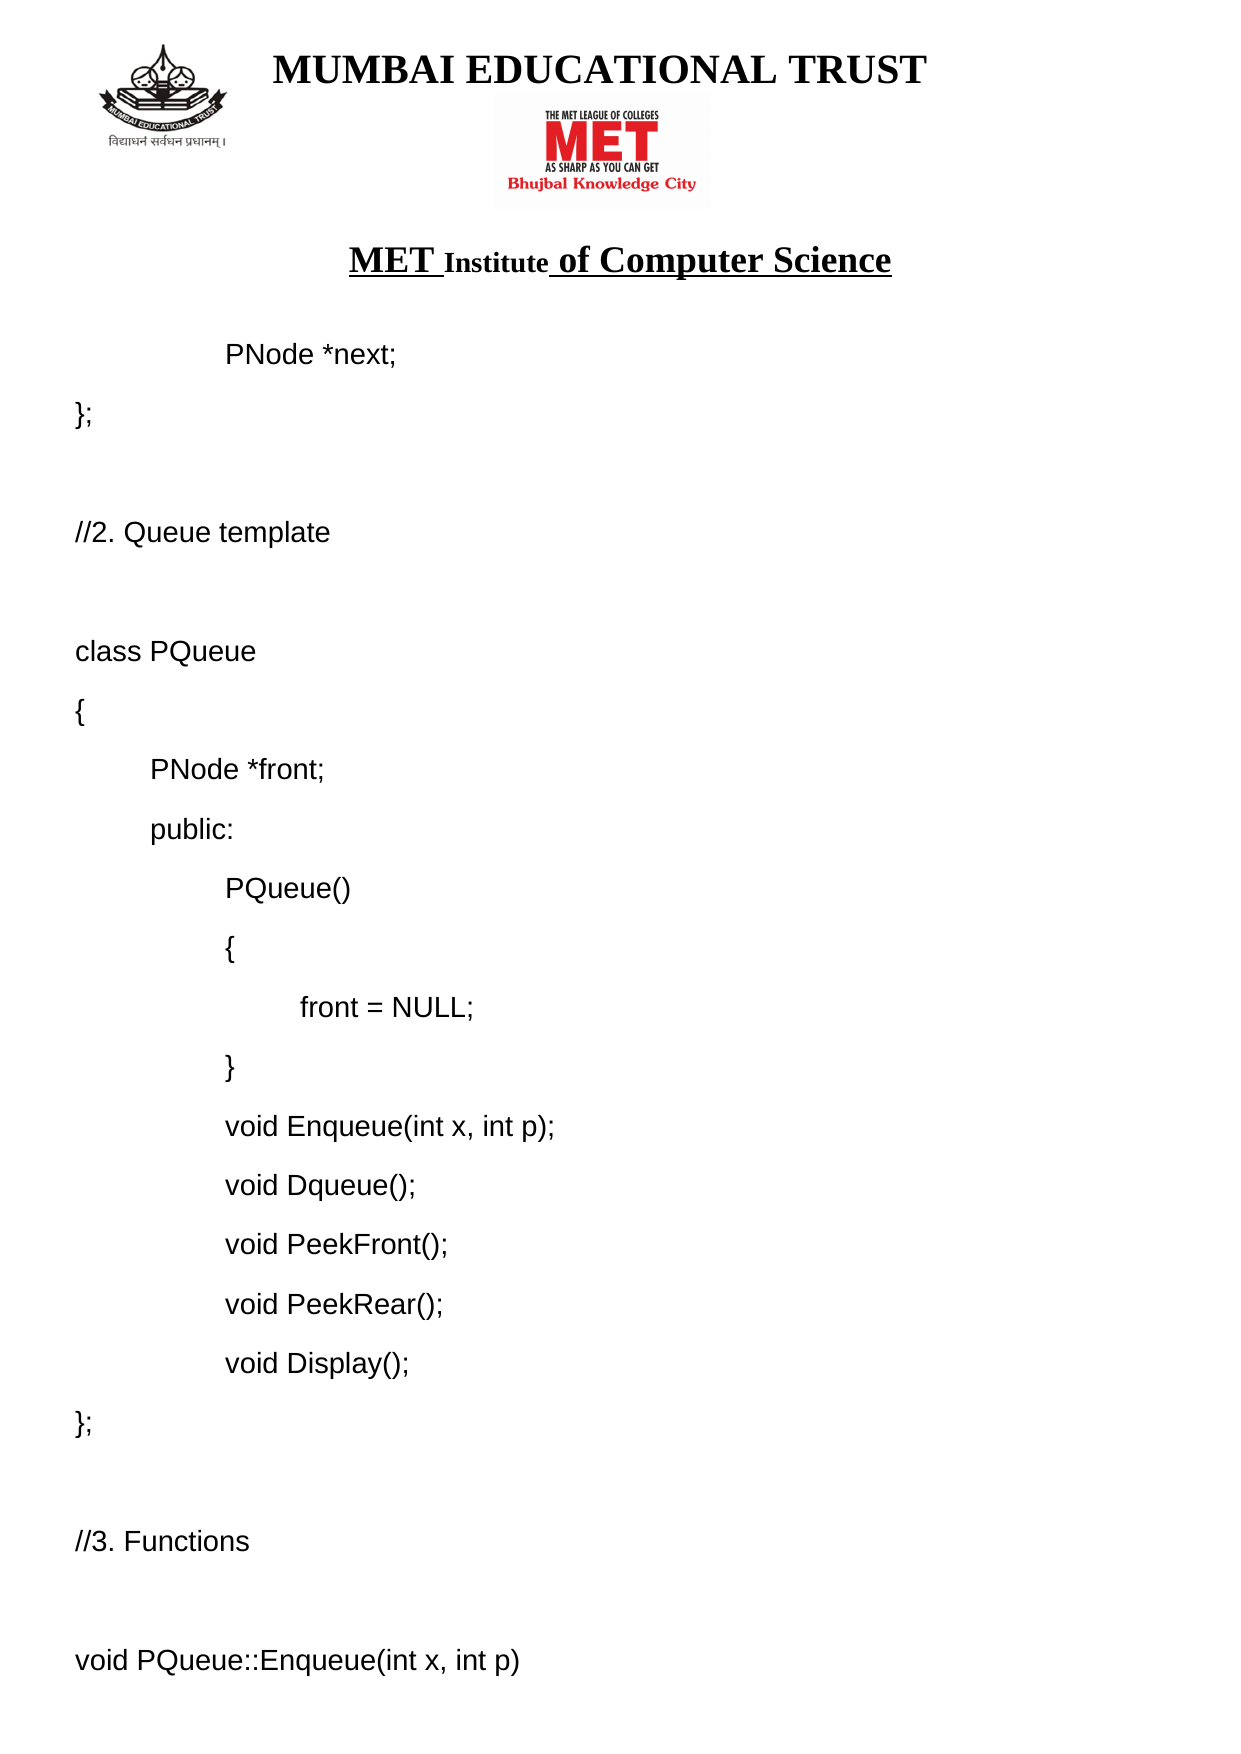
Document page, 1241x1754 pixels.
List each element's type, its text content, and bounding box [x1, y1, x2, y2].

text public: [75, 812, 1165, 845]
text }; [75, 1405, 1165, 1439]
text class PQueue [75, 633, 1165, 667]
text void PQueue::Enqueue(int x, int p) [75, 1643, 1165, 1676]
text void PeekFront(); [75, 1227, 1165, 1261]
picture [98, 44, 228, 148]
text PNode *next; [75, 337, 1165, 370]
text } [75, 1049, 1165, 1083]
text }; [75, 396, 1165, 429]
text void PeekRear(); [75, 1287, 1165, 1320]
text PNode *front; [75, 752, 1165, 786]
text //3. Functions [75, 1524, 1165, 1558]
text { [75, 930, 1165, 964]
text void Enqueue(int x, int p); [75, 1108, 1165, 1142]
text { [75, 693, 1165, 726]
text void Dqueue(); [75, 1168, 1165, 1201]
text front = NULL; [75, 990, 1165, 1023]
picture [492, 92, 712, 210]
text PQueue() [75, 871, 1165, 904]
text //2. Queue template [75, 515, 1165, 548]
text void Display(); [75, 1346, 1165, 1379]
